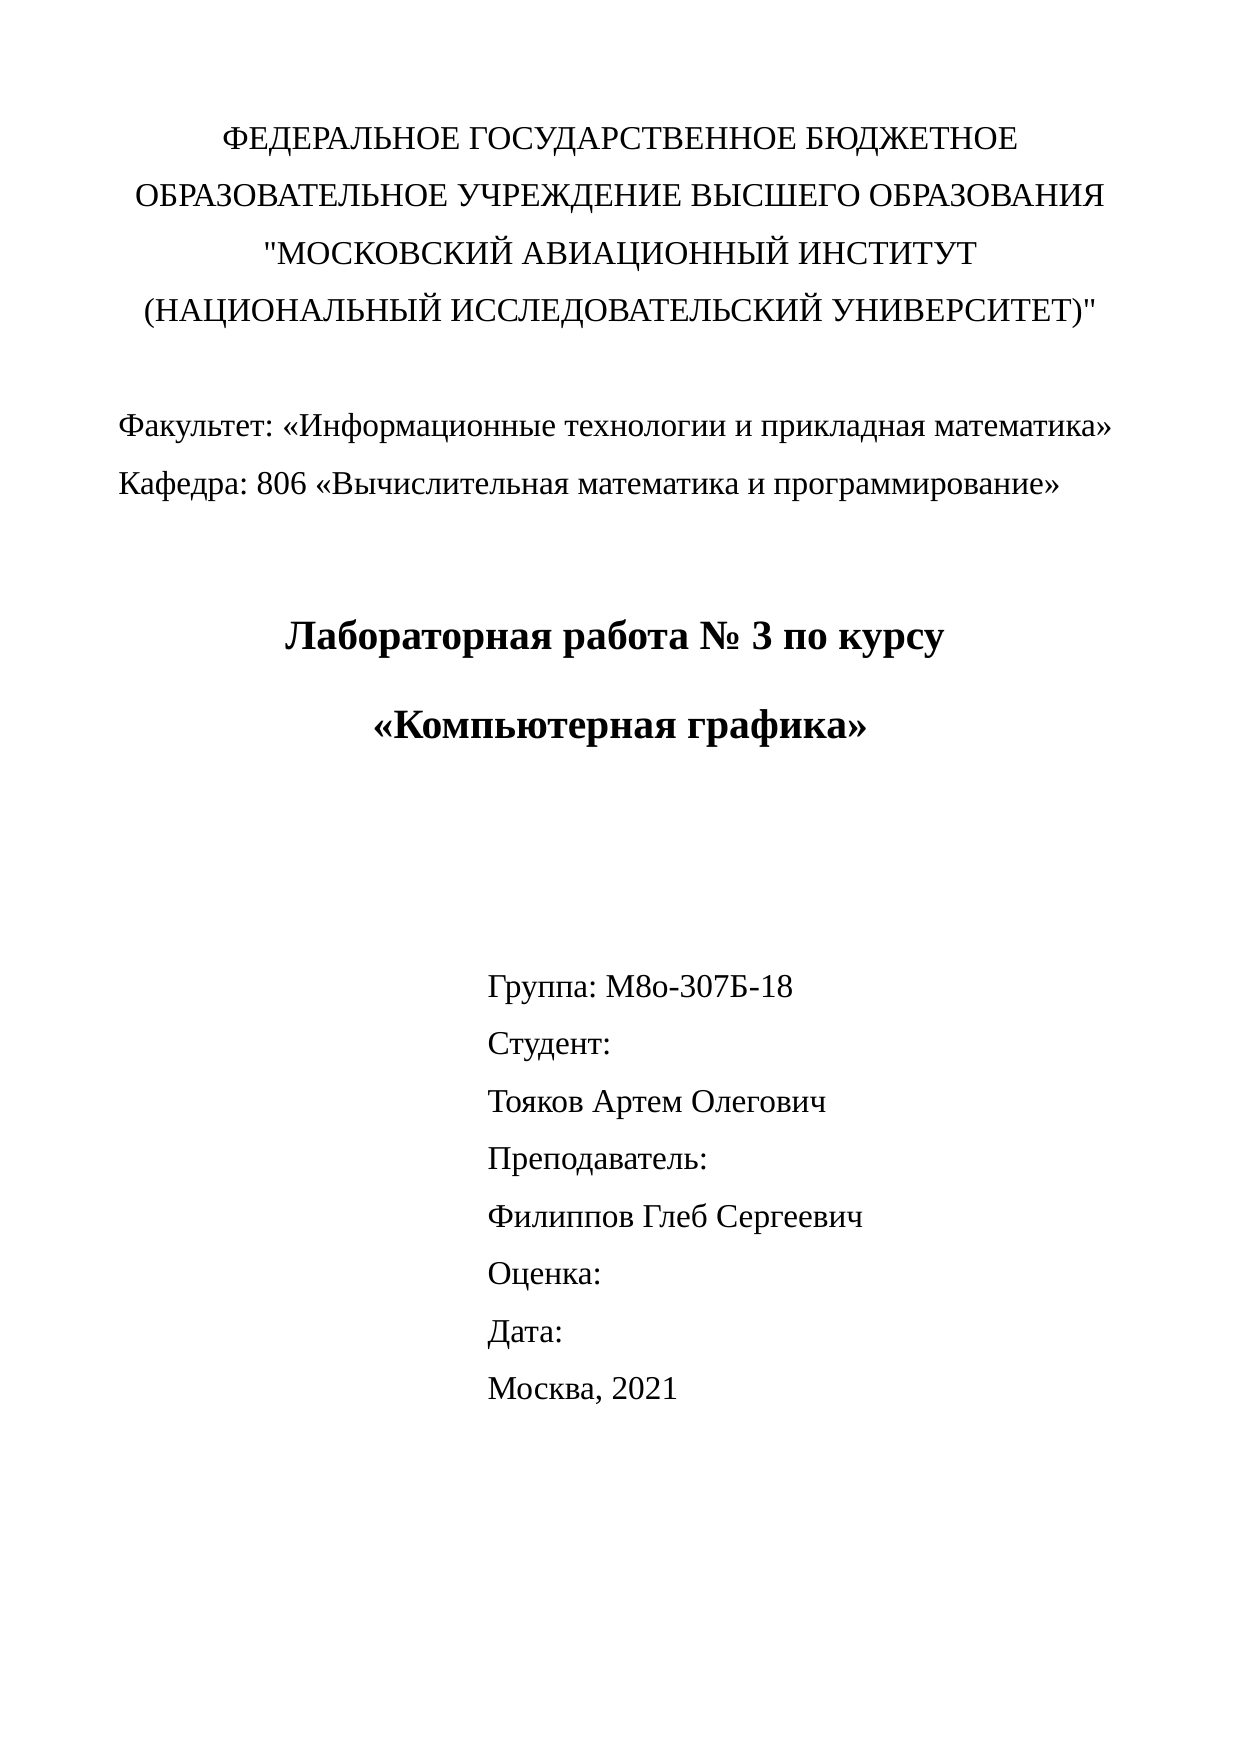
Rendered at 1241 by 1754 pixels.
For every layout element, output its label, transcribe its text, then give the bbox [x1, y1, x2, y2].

text Оценка: [118, 1253, 1122, 1292]
text Кафедра: 806 «Вычислительная математика и программирование» [118, 463, 1122, 501]
text Филиппов Глеб Сергеевич [487, 1196, 1122, 1234]
text Группа: M8o-307Б-18 [118, 966, 1122, 1004]
text ФЕДЕРАЛЬНОЕ ГОСУДАРСТВЕННОЕ БЮДЖЕТНОЕ ОБРАЗОВАТЕЛЬНОЕ УЧРЕЖДЕНИЕ ВЫСШЕГО ОБРАЗОВАНИЯ "МОСКОВСКИЙ АВИАЦИОННЫЙ ИНСТИТУТ (НАЦИОНАЛЬНЫЙ ИССЛЕДОВАТЕЛЬСКИЙ УНИВЕРСИТЕТ)" [118, 118, 1122, 329]
text Факультет: «Информационные технологии и прикладная математика» [118, 406, 1122, 444]
text Лабораторная работа № 3 по курсу [118, 610, 1122, 658]
text Студент: [487, 1023, 1122, 1062]
text Тояков Артем Олегович [487, 1081, 1122, 1119]
text Москва, 2021 [487, 1368, 1122, 1407]
text Дата: [487, 1311, 1122, 1349]
text Преподаватель: [487, 1138, 1122, 1177]
text «Компьютерная графика» [118, 699, 1122, 747]
